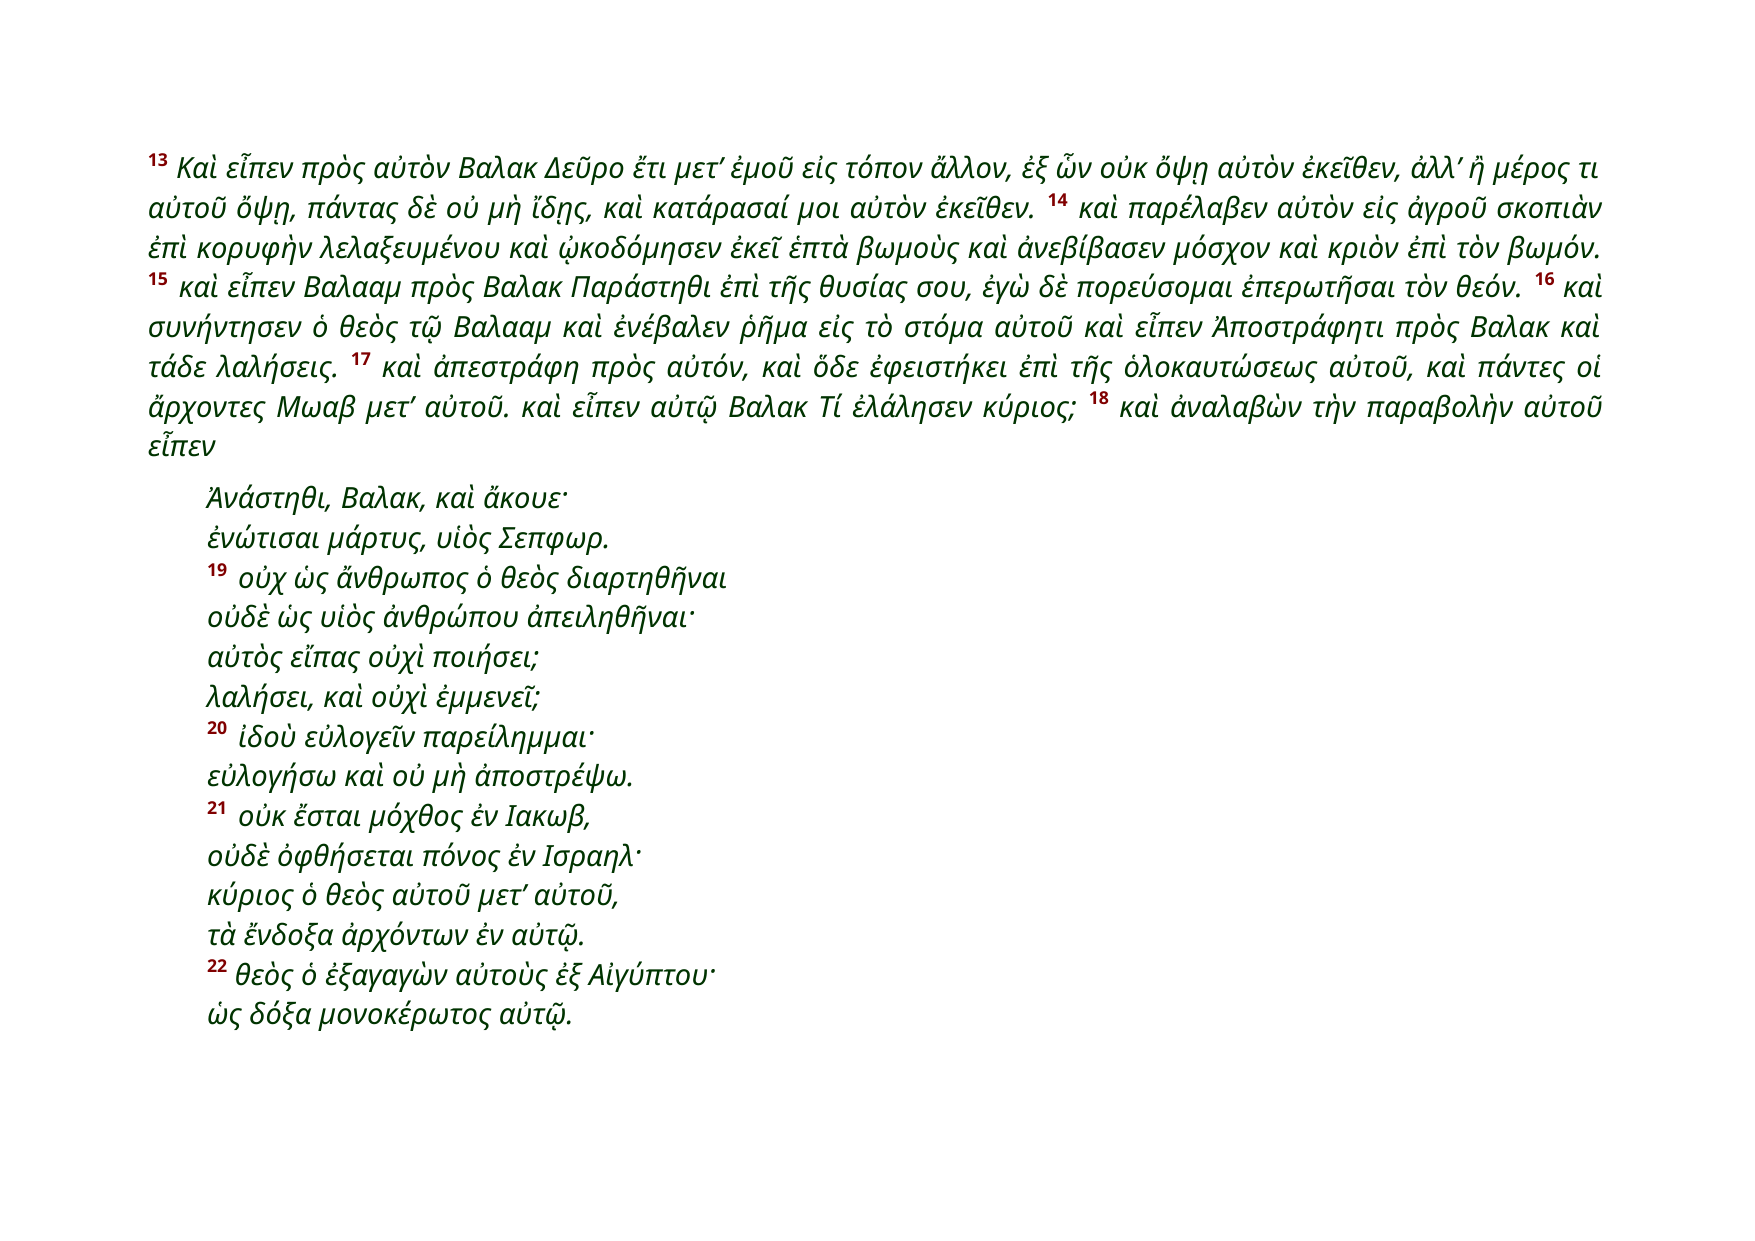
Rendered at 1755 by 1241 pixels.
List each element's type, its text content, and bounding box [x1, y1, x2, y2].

text 22 θεὸς ὁ ἐξαγαγὼν αὐτοὺς ἐξ Αἰγύπτου· ὡς δόξα μονοκέρωτος αὐτῷ. [207, 954, 1547, 1033]
text 21 οὐκ ἔσται μόχθος ἐν Ιακωβ, οὐδὲ ὀφθήσεται πόνος ἐν Ισραηλ· κύριος ὁ θεὸς αὐτοῦ μετ’ αὐτοῦ, τὰ ἔνδοξα ἀρχόντων ἐν αὐτῷ. [207, 795, 1547, 954]
text Ἀνάστηθι, Βαλακ, καὶ ἄκουε· ἐνώτισαι μάρτυς, υἱὸς Σεπφωρ. [207, 478, 1547, 557]
text 19 οὐχ ὡς ἄνθρωπος ὁ θεὸς διαρτηθῆναι οὐδὲ ὡς υἱὸς ἀνθρώπου ἀπειληθῆναι· αὐτὸς εἴπας οὐχὶ ποιήσει; λαλήσει, καὶ οὐχὶ ἐμμενεῖ; [207, 557, 1547, 716]
text 20 ἰδοὺ εὐλογεῖν παρείλημμαι· εὐλογήσω καὶ οὐ μὴ ἀποστρέψω. [207, 716, 1547, 795]
text 13 Καὶ εἶπεν πρὸς αὐτὸν Βαλακ Δεῦρο ἔτι μετ’ ἐμοῦ εἰς τόπον ἄλλον, ἐξ ὧν οὐκ ὄψῃ αὐτὸν ἐκεῖθεν, ἀλλ’ ἢ μέρος τι αὐτοῦ ὄψῃ, πάντας δὲ οὐ μὴ ἴδῃς, καὶ κατάρασαί μοι αὐτὸν ἐκεῖθεν. 14 καὶ παρέλαβεν αὐτὸν εἰς ἀγροῦ σκοπιὰν ἐπὶ κορυφὴν λελαξευμένου καὶ ᾠκοδόμησεν ἐκεῖ ἑπτὰ βωμοὺς καὶ ἀνεβίβασεν μόσχον καὶ κριὸν ἐπὶ τὸν βωμόν. 15 καὶ εἶπεν Βαλααμ πρὸς Βαλακ Παράστηθι ἐπὶ τῆς θυσίας σου, ἐγὼ δὲ πορεύσομαι ἐπερωτῆσαι τὸν θεόν. 16 καὶ συνήντησεν ὁ θεὸς τῷ Βαλααμ καὶ ἐνέβαλεν ῥῆμα εἰς τὸ στόμα αὐτοῦ καὶ εἶπεν Ἀποστράφητι πρὸς Βαλακ καὶ τάδε λαλήσεις. 17 καὶ ἀπεστράφη πρὸς αὐτόν, καὶ ὅδε ἐφειστήκει ἐπὶ τῆς ὁλοκαυτώσεως αὐτοῦ, καὶ πάντες οἱ ἄρχοντες Μωαβ μετ’ αὐτοῦ. καὶ εἶπεν αὐτῷ Βαλακ Τί ἐλάλησεν κύριος; 18 καὶ ἀναλαβὼν τὴν παραβολὴν αὐτοῦ εἶπεν [148, 148, 1606, 465]
